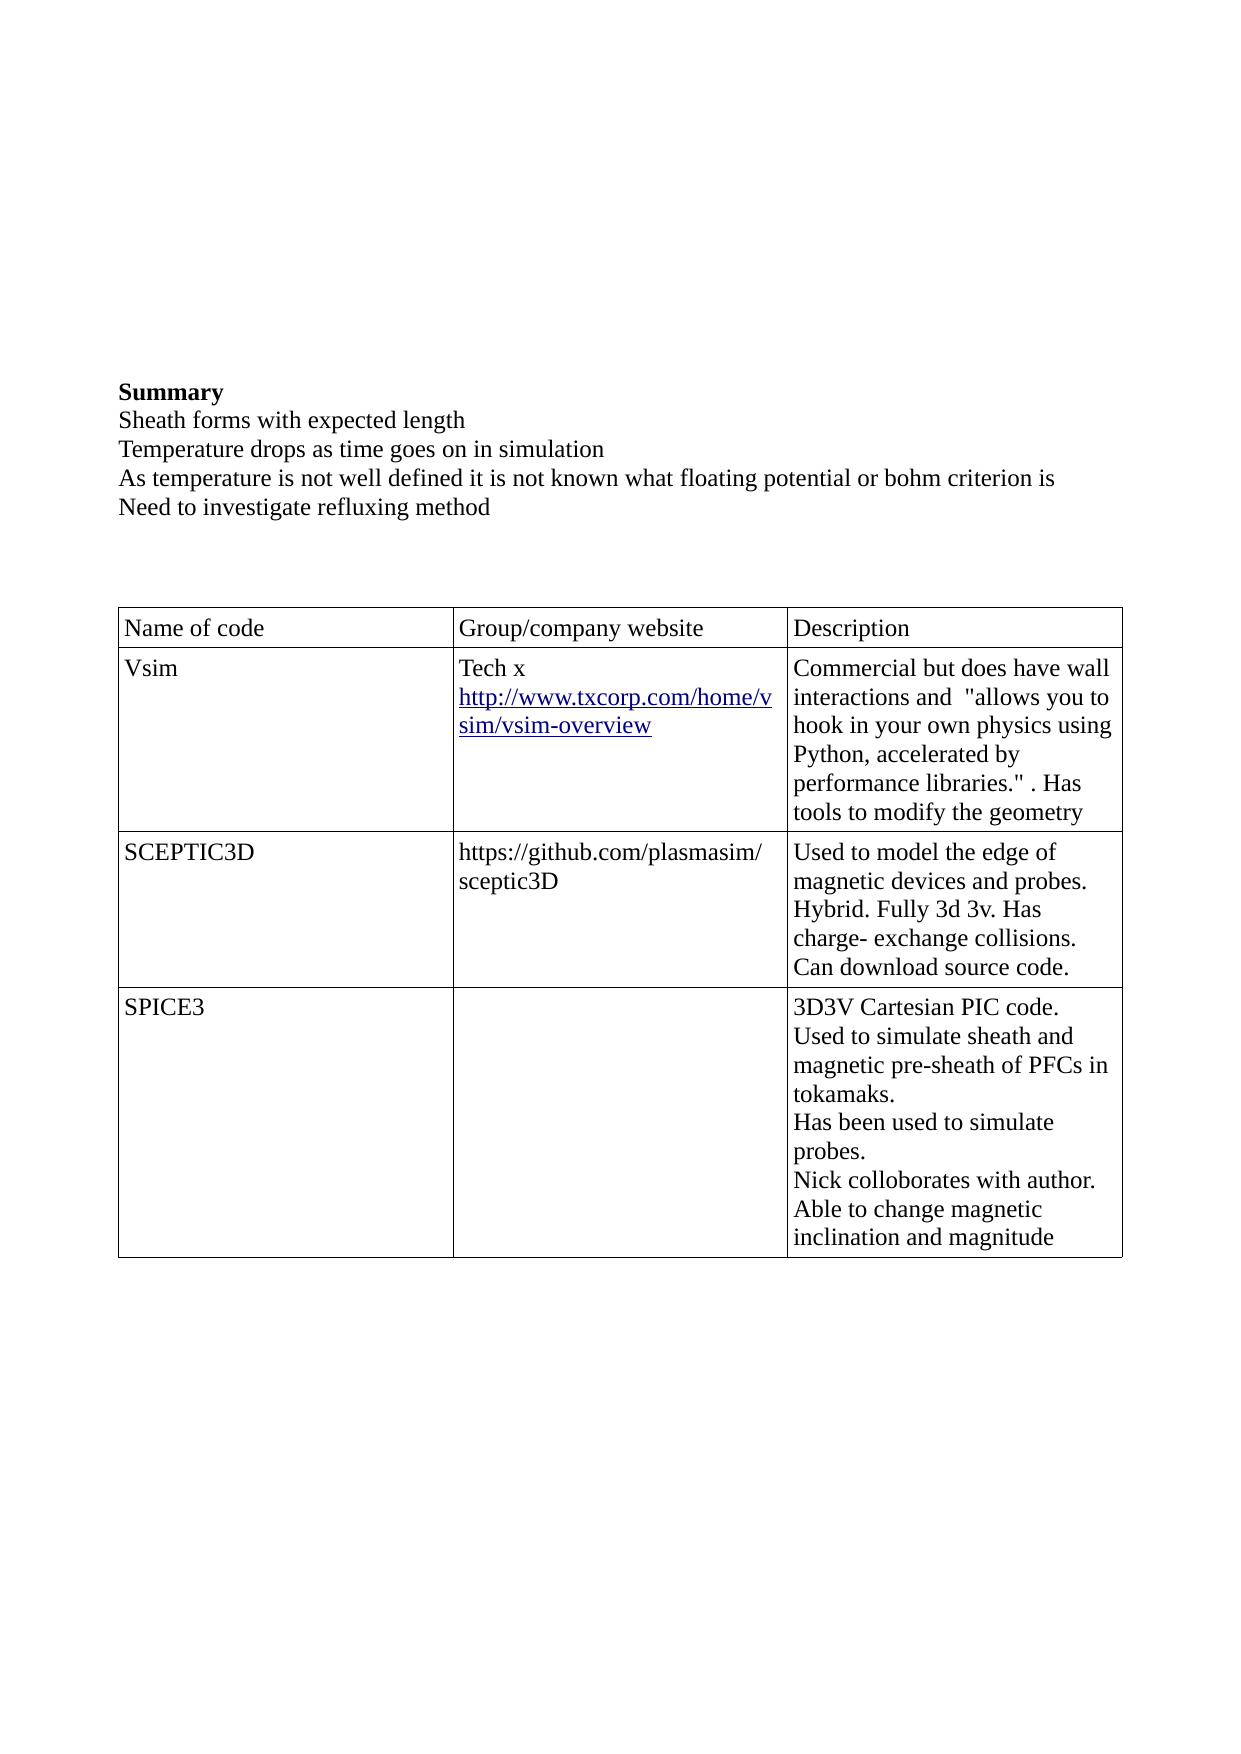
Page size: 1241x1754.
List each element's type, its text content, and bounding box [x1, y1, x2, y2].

table_cell [454, 988, 787, 1257]
table_cell Vsim [119, 648, 453, 831]
table_header Name of code [119, 608, 453, 647]
table_cell Used to model the edge of magnetic devices and probes. Hybrid. Fully 3d 3v. Has charge- exchange collisions. Can download source code. [788, 832, 1122, 987]
text Need to investigate refluxing method [118, 492, 1122, 521]
table_cell https://github.com/plasmasim/sceptic3D [454, 832, 787, 987]
table_cell Tech x http://www.txcorp.com/home/vsim/vsim-overview [454, 648, 787, 831]
text Sheath forms with expected length [118, 406, 1122, 434]
table_cell 3D3V Cartesian PIC code. Used to simulate sheath and magnetic pre-sheath of PFCs in tokamaks. Has been used to simulate probes. Nick colloborates with author. Able to change magnetic inclination and magnitude [788, 988, 1122, 1257]
table_cell SCEPTIC3D [119, 832, 453, 987]
table_header Group/company website [454, 608, 787, 647]
text As temperature is not well defined it is not known what floating potential or bohm criterion is [118, 463, 1122, 492]
table_header Description [788, 608, 1122, 647]
text Summary [118, 377, 1122, 406]
table_cell Commercial but does have wall interactions and "allows you to hook in your own physics using Python, accelerated by performance libraries." . Has tools to modify the geometry [788, 648, 1122, 831]
text Temperature drops as time goes on in simulation [118, 434, 1122, 463]
table_cell SPICE3 [119, 988, 453, 1257]
